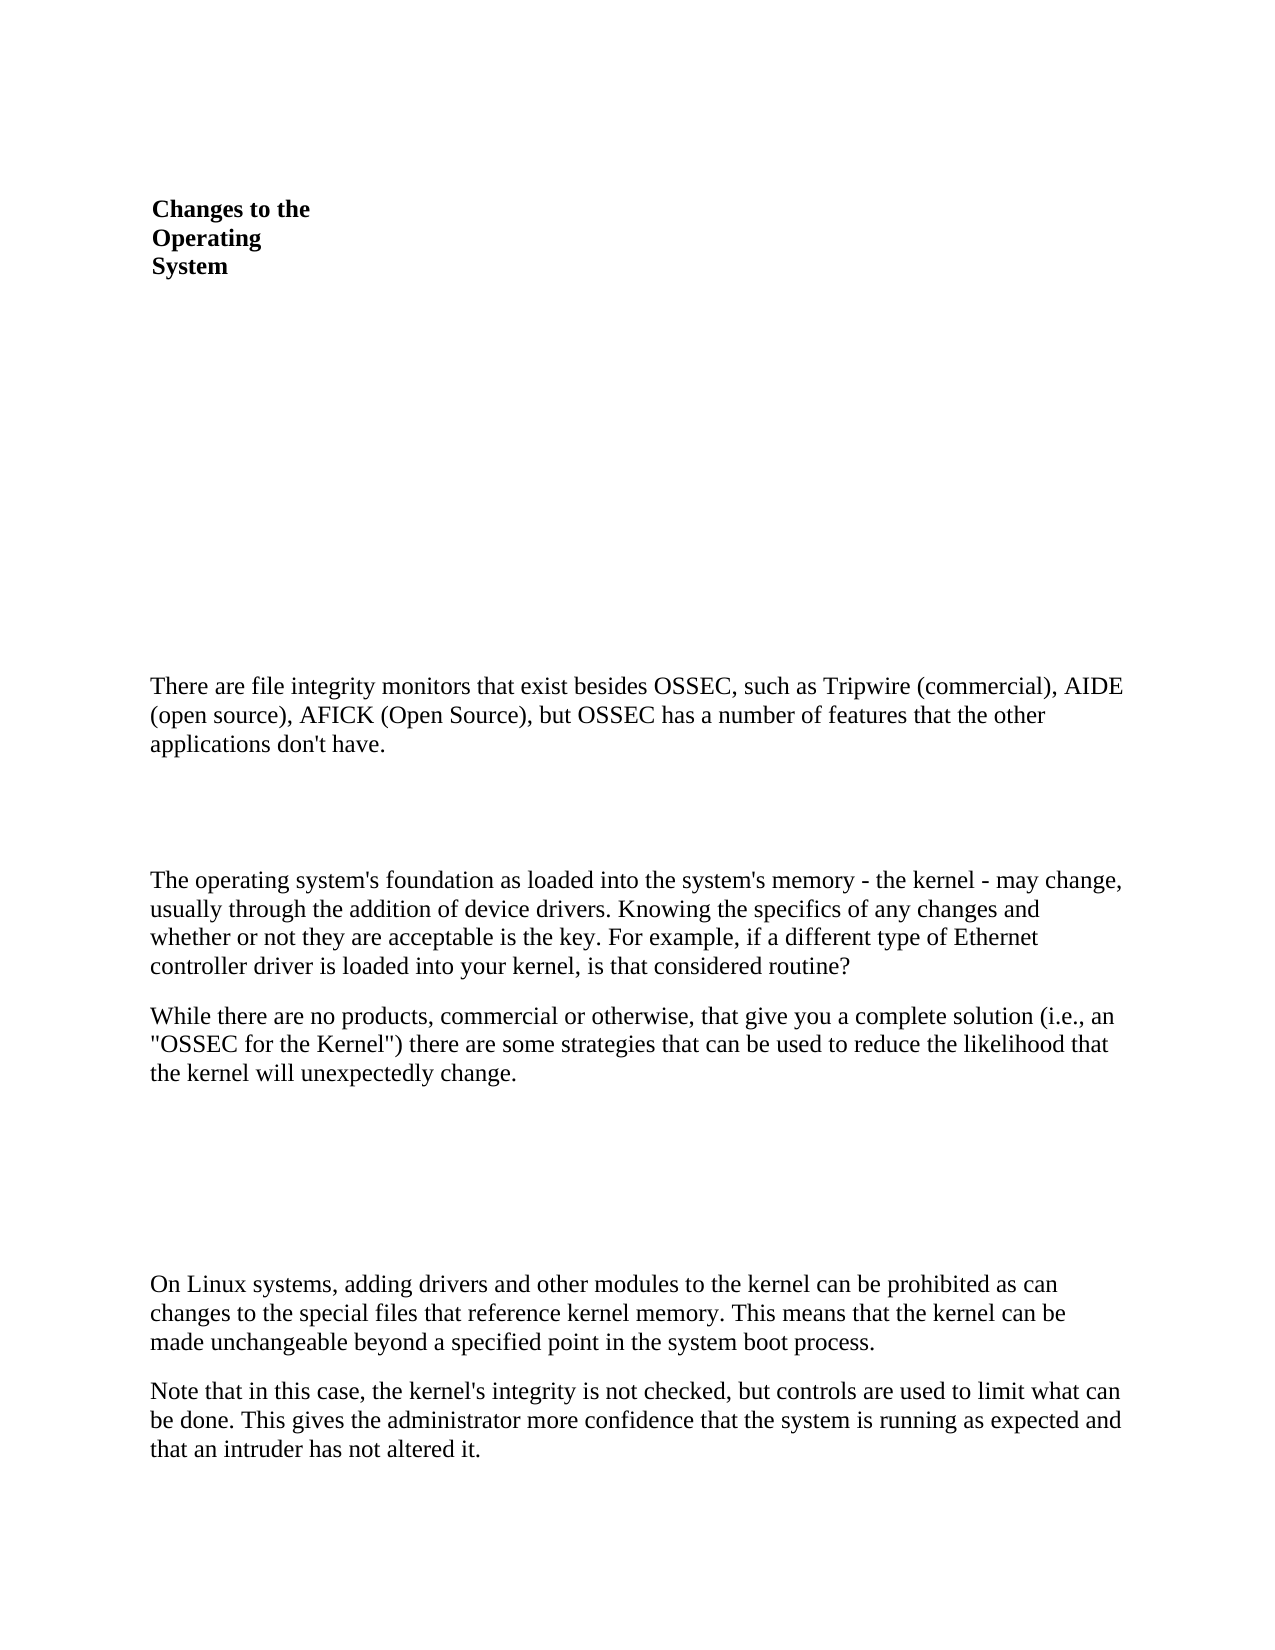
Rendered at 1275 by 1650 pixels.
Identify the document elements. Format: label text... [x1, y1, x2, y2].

text Note that in this case, the kernel's integrity is not checked, but controls are used to limit what can be done. This gives the administrator more confidence that the system is running as expected and that an intruder has not altered it. [150, 1376, 1125, 1463]
table_header [1120, 150, 1134, 182]
text The operating system's foundation as loaded into the system's memory - the kernel - may change, usually through the addition of device drivers. Knowing the specifics of any changes and whether or not they are acceptable is the key. For example, if a different type of Ethernet controller driver is loaded into your kernel, is that considered routine? [150, 865, 1125, 980]
text On Linux systems, adding drivers and other modules to the kernel can be prohibited as can changes to the special files that reference kernel memory. This means that the kernel can be made unchangeable beyond a specified point in the system boot process. [150, 1269, 1125, 1356]
text There are file integrity monitors that exist besides OSSEC, such as Tripwire (commercial), AIDE (open source), AFICK (Open Source), but OSSEC has a number of features that the other applications don't have. [150, 671, 1125, 758]
table_cell Changes to the Operating System [150, 182, 320, 574]
text While there are no products, commercial or otherwise, that give you a complete solution (i.e., an "OSSEC for the Kernel") there are some strategies that can be used to reduce the likelihood that the kernel will unexpectedly change. [150, 1001, 1125, 1087]
table_header [150, 150, 320, 182]
table_cell [1120, 182, 1134, 574]
table_header [320, 150, 1120, 182]
table_cell [320, 182, 1120, 574]
